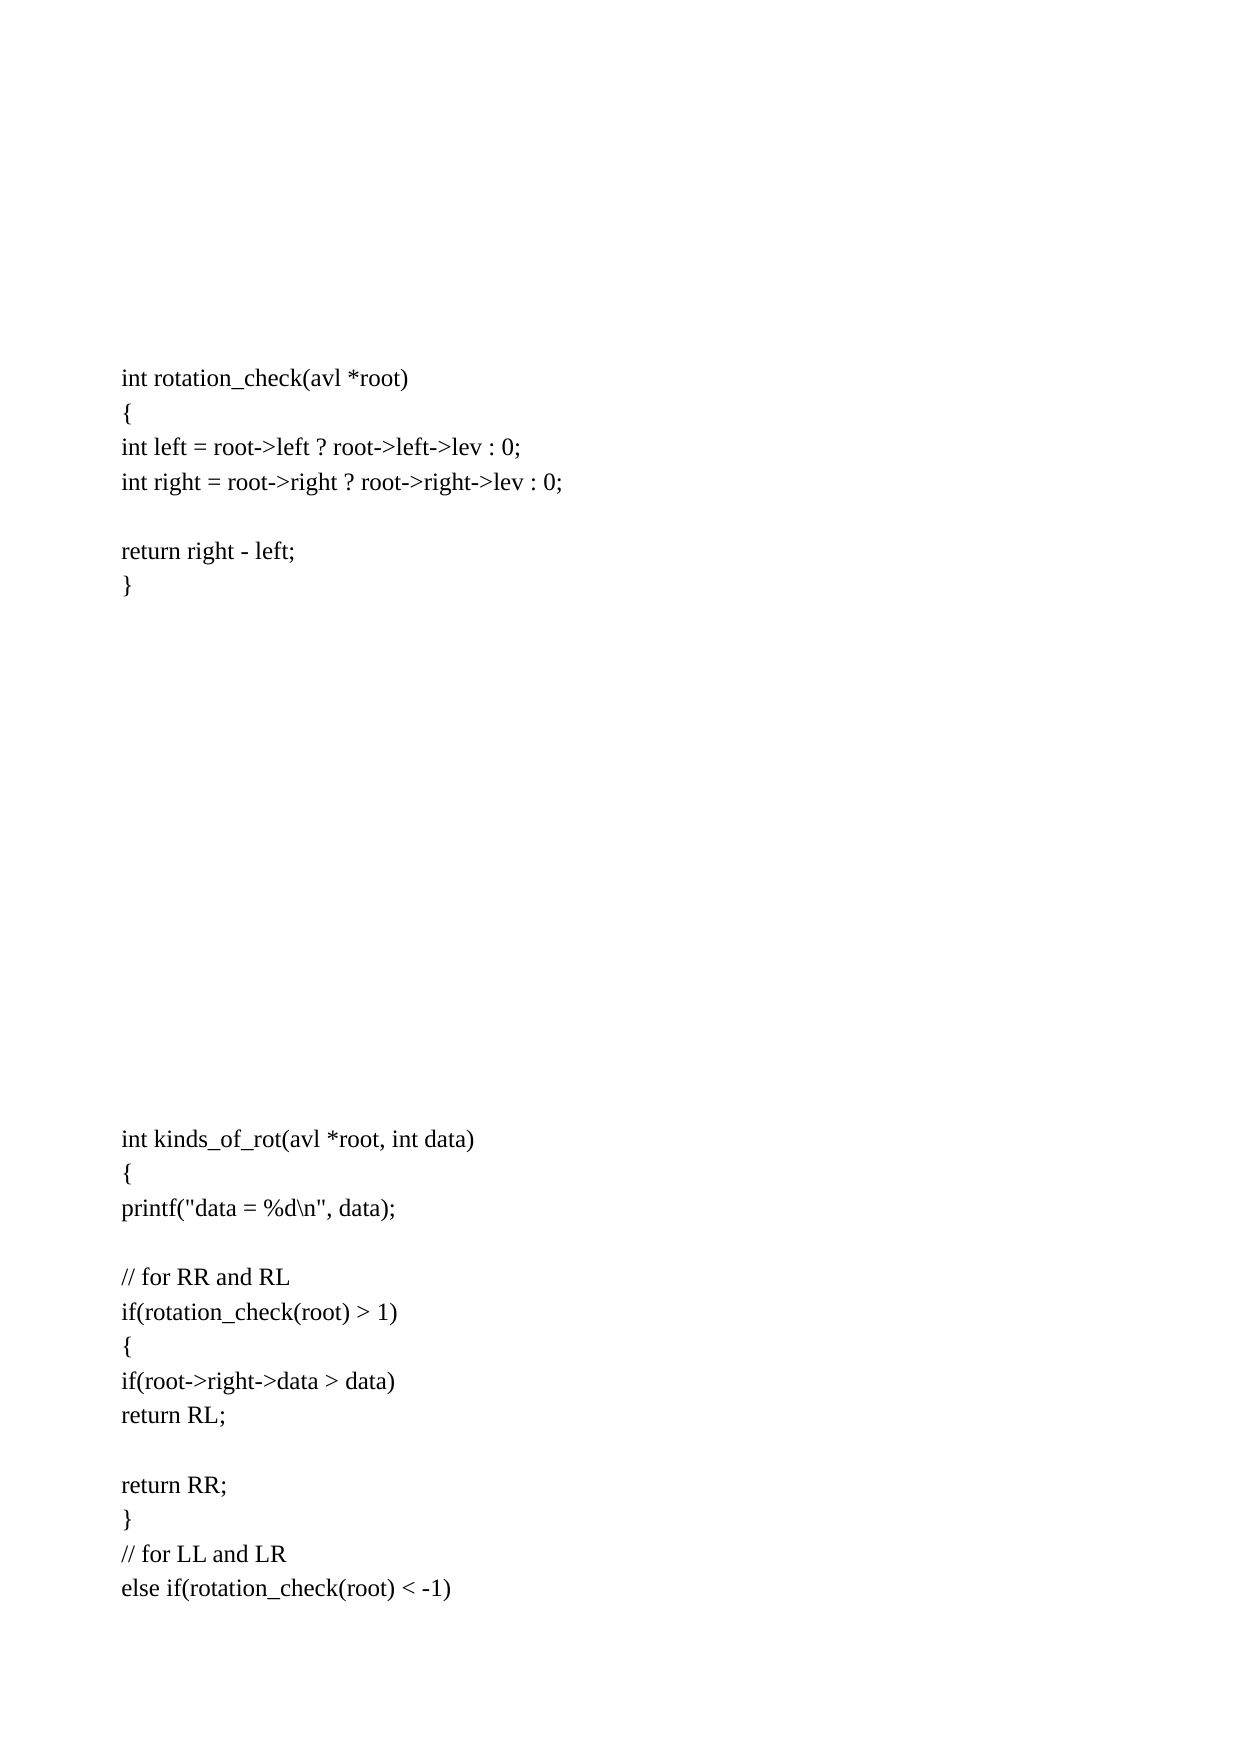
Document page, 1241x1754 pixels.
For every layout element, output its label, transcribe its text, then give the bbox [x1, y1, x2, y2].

table_header [118, 706, 136, 741]
table_header [118, 222, 136, 256]
table_header [118, 810, 136, 844]
table_header [118, 326, 136, 360]
table_header if(rotation_check(root) > 1) [118, 1294, 408, 1328]
table_header [118, 1086, 136, 1121]
table_header [118, 948, 136, 983]
table_header [118, 153, 136, 187]
table_header } [118, 1501, 148, 1536]
table_header return RL; [118, 1398, 240, 1432]
table_header [118, 118, 136, 153]
table_header } [118, 568, 148, 602]
table_header [118, 187, 136, 222]
table_header int kinds_of_rot(avl *root, int data) [118, 1121, 484, 1156]
table_header int right = root->right ? root->right->lev : 0; [118, 464, 572, 498]
table_header [118, 741, 136, 775]
table_header if(root->right->data > data) [118, 1363, 405, 1398]
table_header [118, 256, 136, 291]
table_header int rotation_check(avl *root) [118, 360, 420, 395]
table_header // for RR and RL [118, 1259, 305, 1294]
table_header return right - left; [118, 533, 308, 568]
table_header else if(rotation_check(root) < -1) [118, 1571, 462, 1605]
table_header [118, 775, 136, 810]
table_header return RR; [118, 1467, 241, 1501]
table_header [118, 879, 136, 913]
table_header { [118, 395, 148, 429]
table_header [118, 1052, 136, 1086]
table_header [118, 671, 136, 706]
table_header // for LL and LR [118, 1536, 302, 1571]
table_header [118, 291, 136, 326]
table_header [118, 983, 136, 1017]
table_header { [118, 1156, 148, 1190]
table_header [118, 499, 136, 533]
table_header [118, 1225, 136, 1259]
table_header { [118, 1329, 148, 1363]
table_header printf("data = %d\n", data); [118, 1190, 408, 1225]
table_header [118, 914, 136, 948]
table_header [118, 1017, 136, 1052]
table_header [118, 1432, 136, 1467]
table_header [118, 844, 136, 879]
table_header [118, 637, 136, 671]
table_header int left = root->left ? root->left->lev : 0; [118, 429, 530, 464]
table_header [118, 602, 136, 637]
